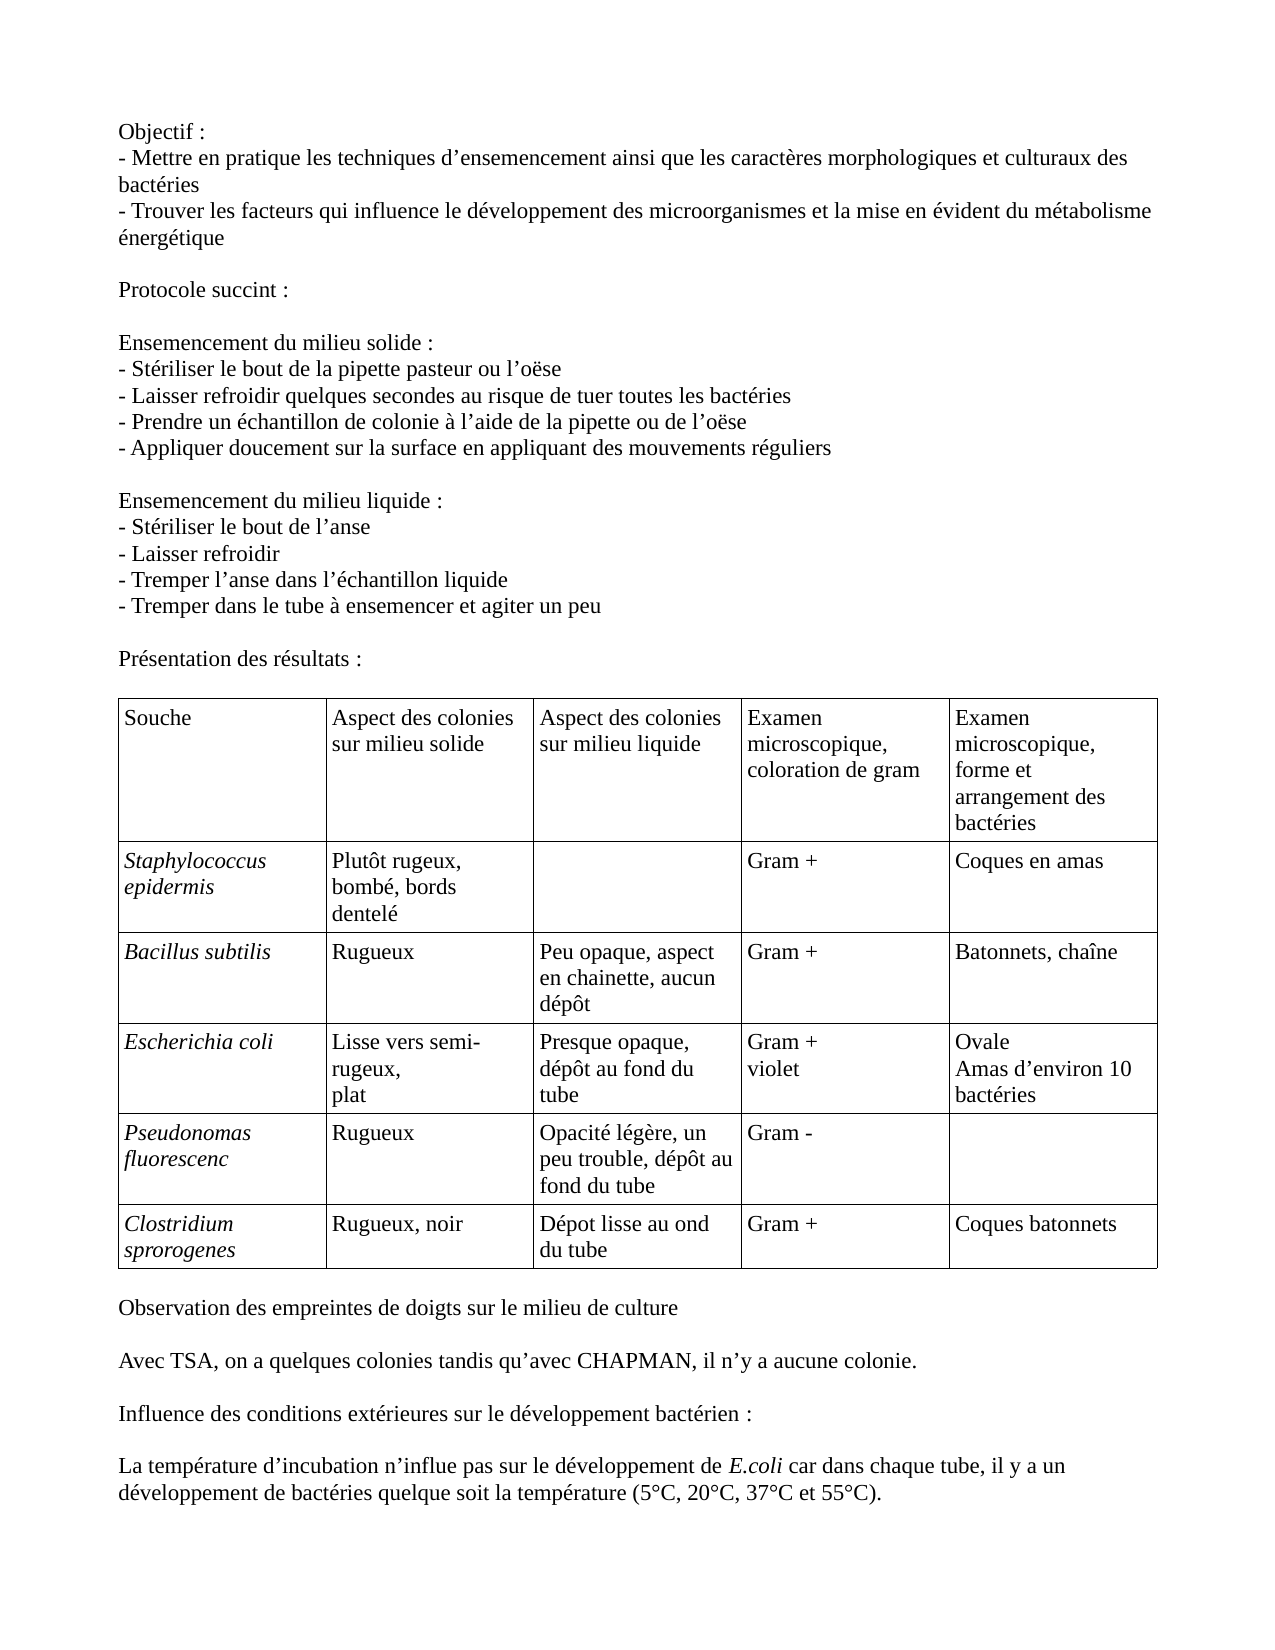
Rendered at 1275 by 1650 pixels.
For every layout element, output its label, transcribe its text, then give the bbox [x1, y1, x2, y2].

text Ensemencement du milieu solide : [118, 329, 1157, 355]
text - Trouver les facteurs qui influence le développement des microorganismes et la mise en évident du métabolisme énergétique [118, 197, 1157, 250]
table_header Examen microscopique, coloration de gram [742, 699, 949, 841]
text Observation des empreintes de doigts sur le milieu de culture [118, 1294, 1157, 1321]
table_cell Clostridium sprorogenes [119, 1205, 326, 1268]
table_cell Gram + [742, 842, 949, 932]
table_cell Dépot lisse au ond du tube [534, 1205, 741, 1268]
table_cell Plutôt rugeux, bombé, bords dentelé [327, 842, 533, 932]
text Avec TSA, on a quelques colonies tandis qu’avec CHAPMAN, il n’y a aucune colonie. [118, 1347, 1157, 1373]
table_cell Rugueux [327, 933, 533, 1022]
table_cell Batonnets, chaîne [950, 933, 1157, 1022]
table_header Souche [119, 699, 326, 841]
table_cell Gram + [742, 933, 949, 1022]
table_cell Coques batonnets [950, 1205, 1157, 1268]
text - Appliquer doucement sur la surface en appliquant des mouvements réguliers [118, 434, 1157, 461]
table_header Aspect des colonies sur milieu solide [327, 699, 533, 841]
table_cell [534, 842, 741, 932]
text - Tremper l’anse dans l’échantillon liquide [118, 566, 1157, 592]
text - Mettre en pratique les techniques d’ensemencement ainsi que les caractères morphologiques et culturaux des bactéries [118, 144, 1157, 197]
text - Prendre un échantillon de colonie à l’aide de la pipette ou de l’oëse [118, 408, 1157, 434]
text - Stériliser le bout de la pipette pasteur ou l’oëse [118, 355, 1157, 382]
table_header Examen microscopique, forme et arrangement des bactéries [950, 699, 1157, 841]
table_cell Rugueux, noir [327, 1205, 533, 1268]
table_cell Staphylococcus epidermis [119, 842, 326, 932]
text Objectif : [118, 118, 1157, 144]
table_cell Gram + [742, 1205, 949, 1268]
table_cell Escherichia coli [119, 1024, 326, 1113]
table_header Aspect des colonies sur milieu liquide [534, 699, 741, 841]
table_cell Presque opaque, dépôt au fond du tube [534, 1024, 741, 1113]
text - Tremper dans le tube à ensemencer et agiter un peu [118, 592, 1157, 619]
table_cell Bacillus subtilis [119, 933, 326, 1022]
table_cell Pseudonomas fluorescenc [119, 1114, 326, 1204]
table_cell [950, 1114, 1157, 1204]
text Protocole succint : [118, 276, 1157, 303]
table_cell Rugueux [327, 1114, 533, 1204]
table_cell Coques en amas [950, 842, 1157, 932]
text La température d’incubation n’influe pas sur le développement de E.coli car dans chaque tube, il y a un développement de bactéries quelque soit la température (5°C, 20°C, 37°C et 55°C). [118, 1453, 1157, 1505]
text Présentation des résultats : [118, 645, 1157, 672]
table_cell Lisse vers semi-rugeux, plat [327, 1024, 533, 1113]
table_cell Ovale Amas d’environ 10 bactéries [950, 1024, 1157, 1113]
text - Laisser refroidir [118, 540, 1157, 566]
text Influence des conditions extérieures sur le développement bactérien : [118, 1400, 1157, 1426]
table_cell Peu opaque, aspect en chainette, aucun dépôt [534, 933, 741, 1022]
text - Laisser refroidir quelques secondes au risque de tuer toutes les bactéries [118, 382, 1157, 408]
text - Stériliser le bout de l’anse [118, 513, 1157, 540]
table_cell Gram - [742, 1114, 949, 1204]
text Ensemencement du milieu liquide : [118, 487, 1157, 513]
table_cell Opacité légère, un peu trouble, dépôt au fond du tube [534, 1114, 741, 1204]
table_cell Gram + violet [742, 1024, 949, 1113]
